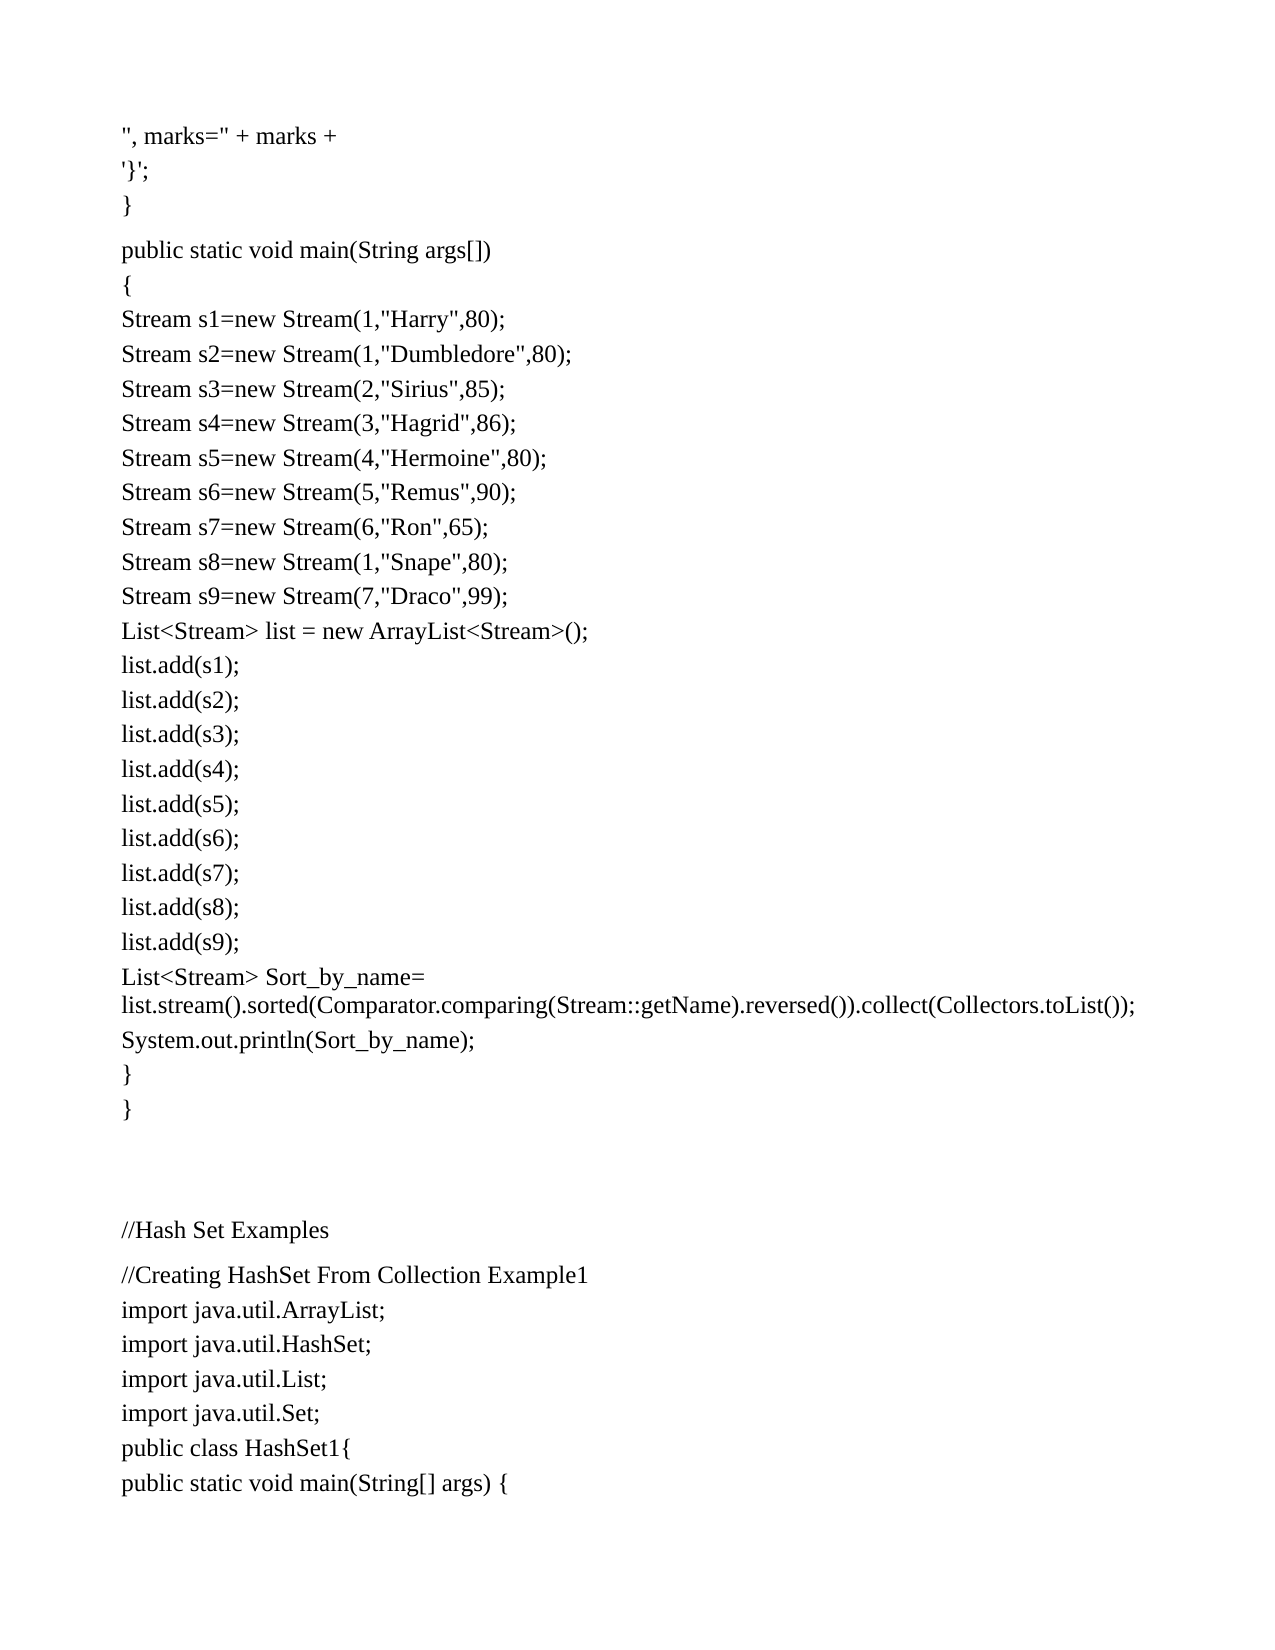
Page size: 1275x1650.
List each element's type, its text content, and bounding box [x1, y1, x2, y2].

table_header List<Stream> Sort_by_name= list.stream().sorted(Comparator.comparing(Stream::getName).reversed()).collect(Collectors.toList()); [118, 959, 1157, 1022]
table_header Stream s7=new Stream(6,"Ron",65); [118, 509, 507, 544]
table_header Stream s6=new Stream(5,"Remus",90); [118, 475, 535, 509]
table_header list.add(s5); [118, 786, 257, 820]
table_header ", marks=" + marks + [118, 118, 355, 153]
table_header list.add(s9); [118, 924, 257, 959]
table_header list.add(s2); [118, 682, 257, 717]
table_header list.add(s6); [118, 820, 257, 855]
table_header import java.util.List; [118, 1361, 345, 1396]
table_header public class HashSet1{ [118, 1430, 370, 1465]
table_header import java.util.HashSet; [118, 1326, 389, 1361]
table_header [118, 222, 133, 232]
table_header list.add(s1); [118, 648, 257, 682]
table_header { [118, 267, 151, 302]
table_header public static void main(String args[]) [118, 233, 509, 267]
table_header Stream s1=new Stream(1,"Harry",80); [118, 302, 524, 336]
table_header Stream s3=new Stream(2,"Sirius",85); [118, 371, 524, 405]
table_header '}'; [118, 153, 167, 187]
table_header } [118, 1057, 151, 1091]
table_header [118, 1247, 133, 1257]
table_header list.add(s7); [118, 855, 257, 889]
table_header //Hash Set Examples [118, 1212, 347, 1247]
table_header import java.util.ArrayList; [118, 1292, 403, 1326]
table_header list.add(s8); [118, 890, 257, 924]
table_header List<Stream> list = new ArrayList<Stream>(); [118, 613, 609, 647]
table_header Stream s8=new Stream(1,"Snape",80); [118, 544, 527, 578]
table_header System.out.println(Sort_by_name); [118, 1022, 493, 1057]
table_header //Creating HashSet From Collection Example1 [118, 1257, 607, 1292]
table_header } [118, 187, 151, 222]
table_header Stream s5=new Stream(4,"Hermoine",80); [118, 440, 566, 474]
table_header import java.util.Set; [118, 1396, 338, 1430]
table_header list.add(s3); [118, 717, 257, 751]
table_header Stream s4=new Stream(3,"Hagrid",86); [118, 405, 535, 440]
table_header public static void main(String[] args) { [118, 1465, 528, 1499]
table_header list.add(s4); [118, 751, 257, 786]
table_header Stream s9=new Stream(7,"Draco",99); [118, 578, 527, 613]
table_header } [118, 1091, 151, 1126]
table_header Stream s2=new Stream(1,"Dumbledore",80); [118, 336, 591, 371]
